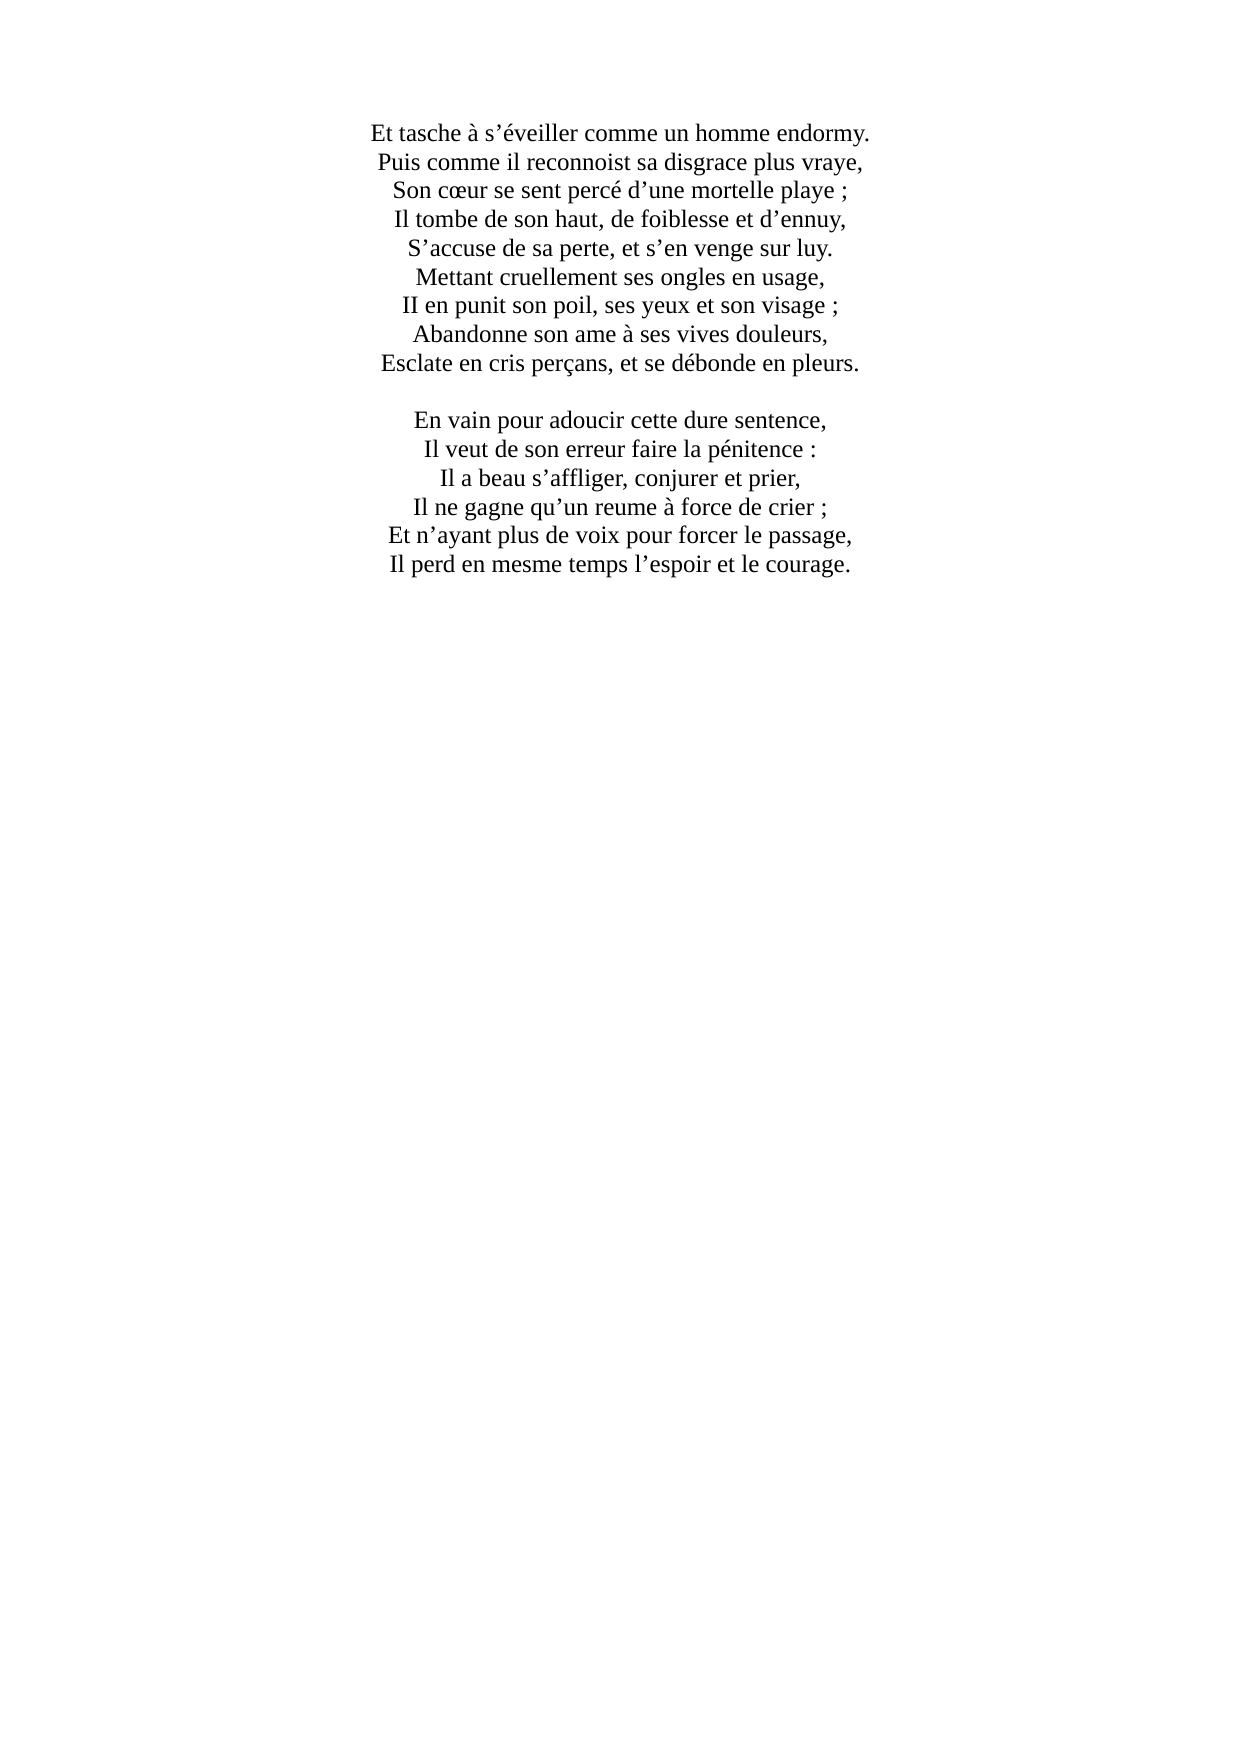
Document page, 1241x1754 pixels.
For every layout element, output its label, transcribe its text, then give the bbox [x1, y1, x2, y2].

subtitle S’accuse de sa perte, et s’en venge sur luy. [118, 233, 1122, 262]
subtitle Il a beau s’affliger, conjurer et prier, [118, 463, 1122, 492]
subtitle Il veut de son erreur faire la pénitence : [118, 434, 1122, 463]
subtitle Et tasche à s’éveiller comme un homme endormy. [118, 118, 1122, 147]
subtitle Et n’ayant plus de voix pour forcer le passage, [118, 521, 1122, 549]
subtitle Esclate en cris perçans, et se débonde en pleurs. [118, 348, 1122, 377]
subtitle Il ne gagne qu’un reume à force de crier ; [118, 492, 1122, 521]
subtitle En vain pour adoucir cette dure sentence, [118, 406, 1122, 434]
subtitle II en punit son poil, ses yeux et son visage ; [118, 291, 1122, 319]
subtitle Abandonne son ame à ses vives douleurs, [118, 319, 1122, 348]
subtitle Il perd en mesme temps l’espoir et le courage. [118, 549, 1122, 578]
subtitle Puis comme il reconnoist sa disgrace plus vraye, [118, 147, 1122, 176]
subtitle Il tombe de son haut, de foiblesse et d’ennuy, [118, 204, 1122, 233]
subtitle Mettant cruellement ses ongles en usage, [118, 262, 1122, 291]
subtitle Son cœur se sent percé d’une mortelle playe ; [118, 176, 1122, 204]
